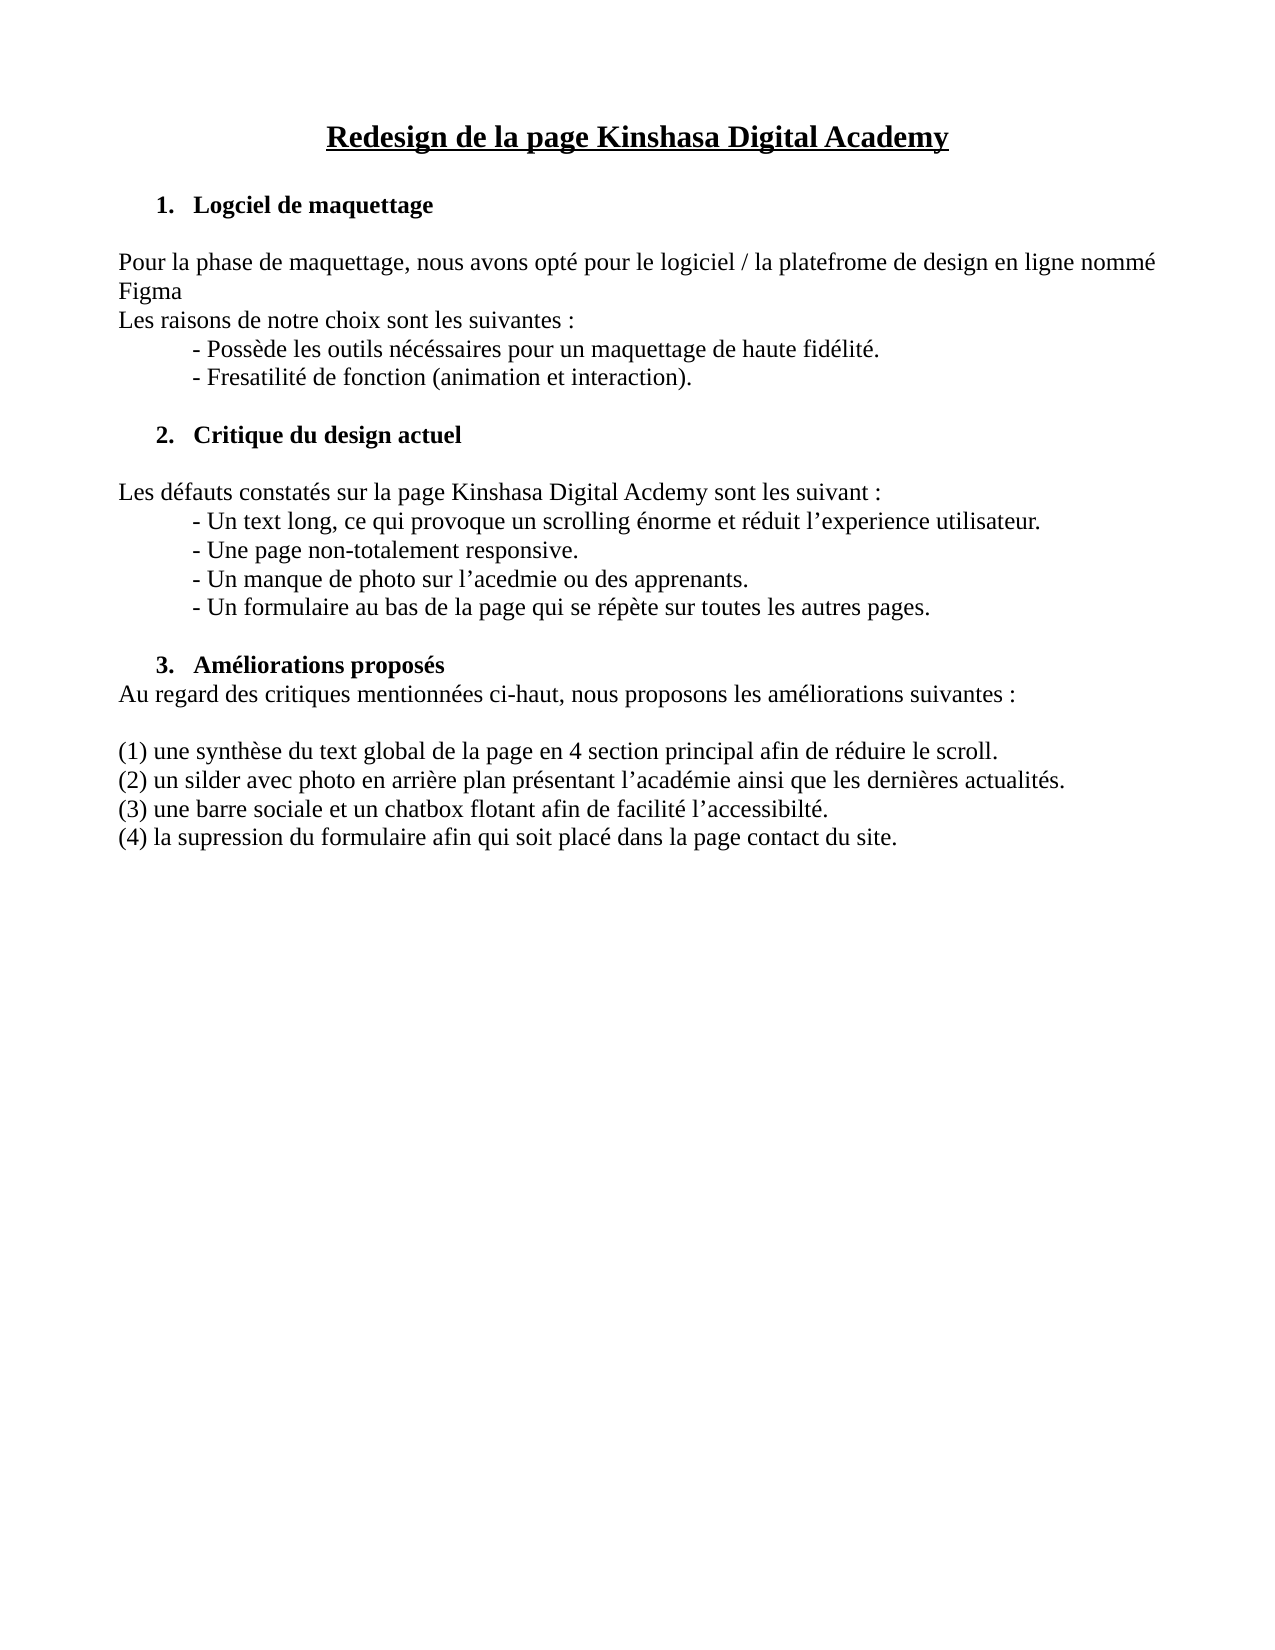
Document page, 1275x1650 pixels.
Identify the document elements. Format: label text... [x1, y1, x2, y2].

text - Un text long, ce qui provoque un scrolling énorme et réduit l’experience utilisateur. [118, 506, 1157, 535]
text - Possède les outils nécéssaires pour un maquettage de haute fidélité. [118, 334, 1157, 362]
text Les raisons de notre choix sont les suivantes : [118, 305, 1157, 334]
list Critique du design actuel [156, 420, 1157, 449]
text Pour la phase de maquettage, nous avons opté pour le logiciel / la platefrome de design en ligne nommé Figma [118, 247, 1157, 305]
text (4) la supression du formulaire afin qui soit placé dans la page contact du site. [118, 822, 1157, 851]
text (3) une barre sociale et un chatbox flotant afin de facilité l’accessibilté. [118, 794, 1157, 822]
text Les défauts constatés sur la page Kinshasa Digital Acdemy sont les suivant : [118, 477, 1157, 506]
list Améliorations proposés [156, 650, 1157, 679]
list Logciel de maquettage [156, 190, 1157, 219]
text Redesign de la page Kinshasa Digital Academy [118, 118, 1157, 154]
text (1) une synthèse du text global de la page en 4 section principal afin de réduire le scroll. [118, 736, 1157, 765]
text (2) un silder avec photo en arrière plan présentant l’académie ainsi que les dernières actualités. [118, 765, 1157, 794]
text - Fresatilité de fonction (animation et interaction). [118, 362, 1157, 391]
text - Un manque de photo sur l’acedmie ou des apprenants. [118, 564, 1157, 592]
text - Une page non-totalement responsive. [118, 535, 1157, 564]
text Au regard des critiques mentionnées ci-haut, nous proposons les améliorations suivantes : [118, 679, 1157, 707]
text - Un formulaire au bas de la page qui se répète sur toutes les autres pages. [118, 592, 1157, 621]
